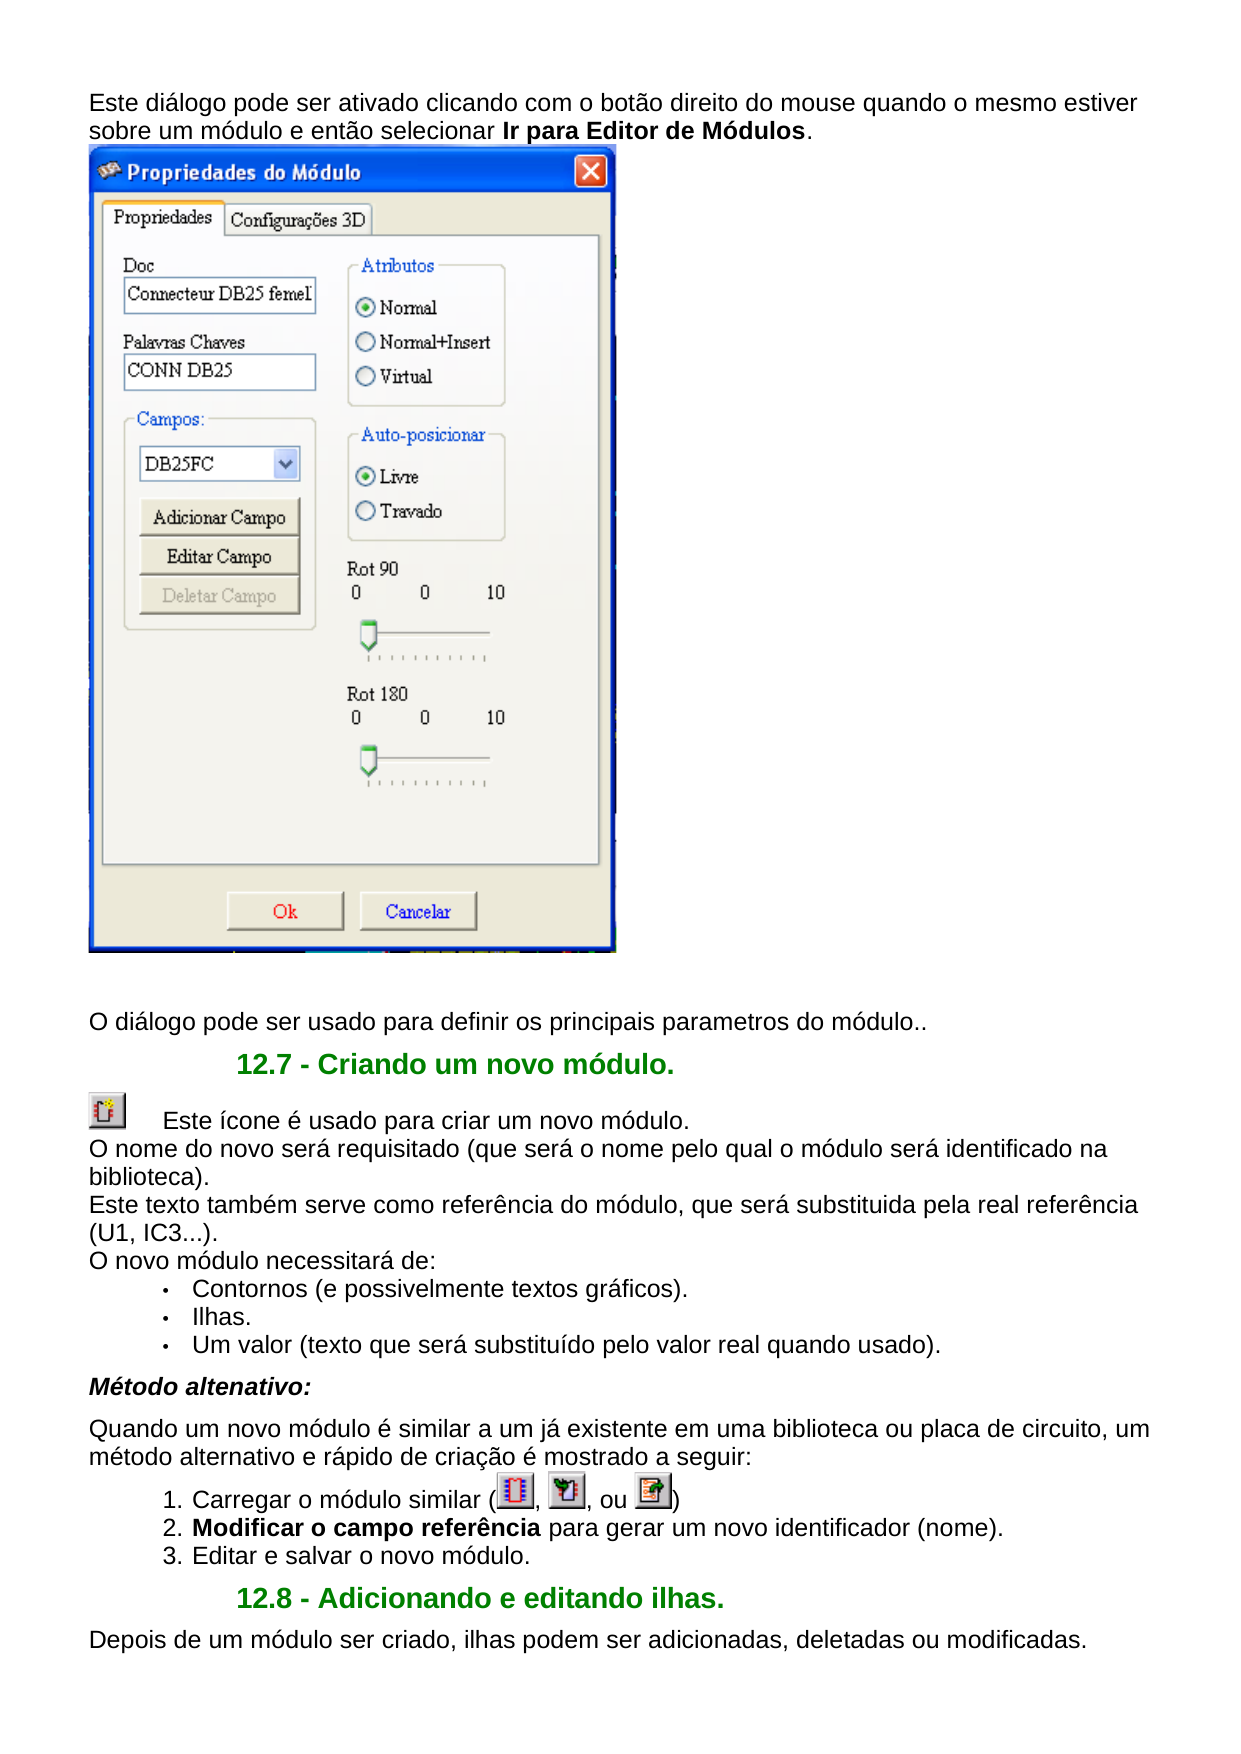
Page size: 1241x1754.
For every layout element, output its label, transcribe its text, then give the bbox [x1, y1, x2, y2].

text Depois de um módulo ser criado, ilhas podem ser adicionadas, deletadas ou modificadas. [88, 1626, 1162, 1654]
picture [634, 1472, 672, 1509]
list Ilhas. [162, 1303, 1162, 1331]
text Método altenativo: [88, 1373, 1162, 1401]
text Este diálogo pode ser ativado clicando com o botão direito do mouse quando o mesmo estiver sobre um módulo e então selecionar Ir para Editor de Módulos. [88, 88, 1162, 952]
list Contornos (e possivelmente textos gráficos). [162, 1275, 1162, 1303]
list Carregar o módulo similar (, , ou ) [162, 1471, 1162, 1514]
text Este texto também serve como referência do módulo, que será substituida pela real referência (U1, IC3...). [88, 1191, 1162, 1247]
list Modificar o campo referência para gerar um novo identificador (nome). [162, 1514, 1162, 1542]
picture [88, 144, 617, 953]
text Quando um novo módulo é similar a um já existente em uma biblioteca ou placa de circuito, um método alternativo e rápido de criação é mostrado a seguir: [88, 1415, 1162, 1471]
text O novo módulo necessitará de: [88, 1247, 1162, 1275]
text O diálogo pode ser usado para definir os principais parametros do módulo.. [88, 1008, 1162, 1036]
text Este ícone é usado para criar um novo módulo. [88, 1092, 1162, 1135]
subtitle Criando um novo módulo. [162, 1048, 1162, 1081]
picture [496, 1472, 535, 1509]
picture [88, 1092, 126, 1130]
list Editar e salvar o novo módulo. [162, 1542, 1162, 1570]
list Um valor (texto que será substituído pelo valor real quando usado). [162, 1331, 1162, 1359]
subtitle Adicionando e editando ilhas. [162, 1582, 1162, 1614]
picture [548, 1471, 586, 1509]
text O nome do novo será requisitado (que será o nome pelo qual o módulo será identificado na biblioteca). [88, 1135, 1162, 1191]
